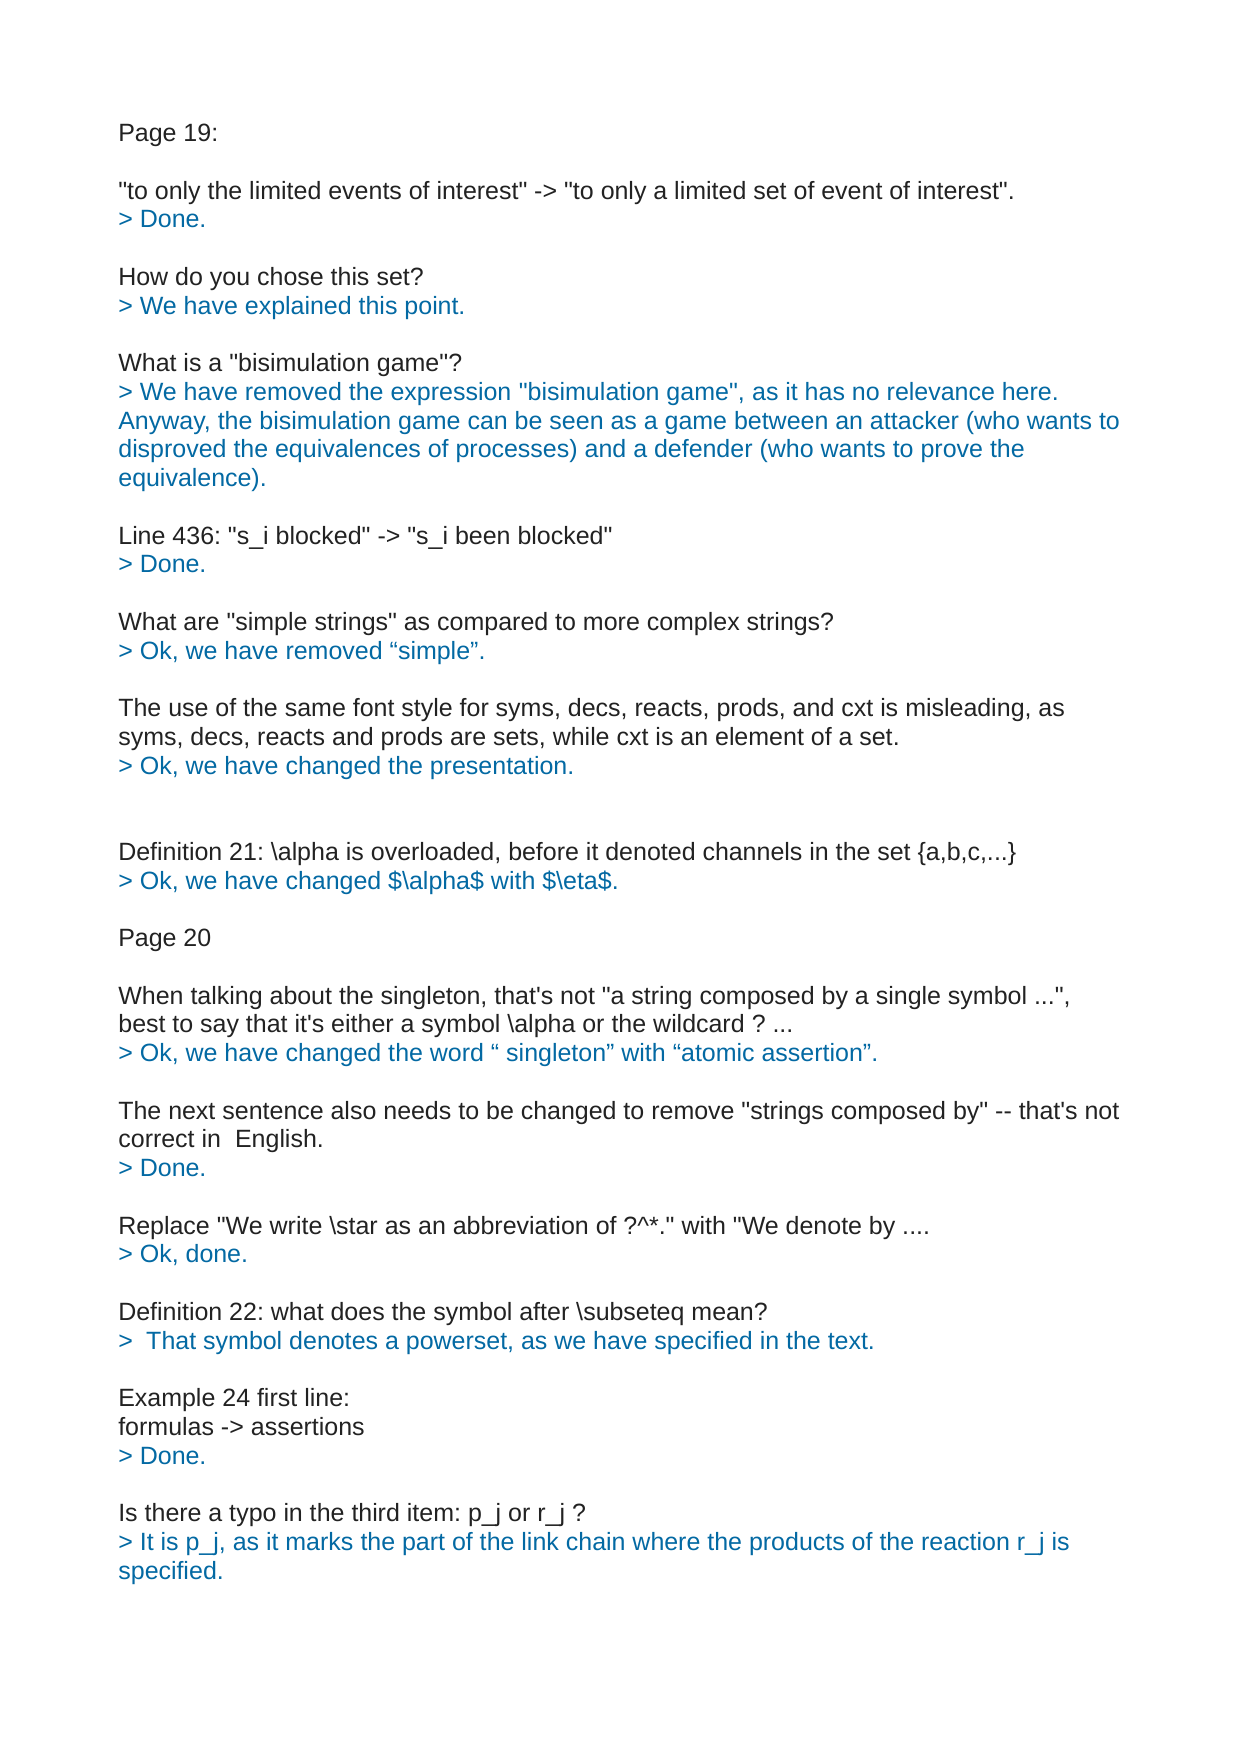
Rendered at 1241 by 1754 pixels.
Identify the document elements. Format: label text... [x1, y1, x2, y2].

text > We have explained this point. [118, 291, 1122, 319]
text The next sentence also needs to be changed to remove "strings composed by" -- that's not correct in English. [118, 1067, 1122, 1153]
text Page 20 [118, 894, 1122, 981]
text > Ok, we have removed “simple”. [118, 636, 1122, 664]
text > Done. [118, 1153, 1122, 1182]
text When talking about the singleton, that's not "a string composed by a single symbol ...", best to say that it's either a symbol \alpha or the wildcard ? ... [118, 981, 1122, 1038]
text The use of the same font style for syms, decs, reacts, prods, and cxt is misleading, as syms, decs, reacts and prods are sets, while cxt is an element of a set. [118, 664, 1122, 751]
text > Done. [118, 1441, 1122, 1469]
text > Done. [118, 204, 1122, 233]
text > Ok, we have changed the word “ singleton” with “atomic assertion”. [118, 1038, 1122, 1067]
text > Done. [118, 549, 1122, 578]
text What is a "bisimulation game"? > We have removed the expression "bisimulation game", as it has no relevance here. [118, 319, 1122, 406]
text Replace "We write \star as an abbreviation of ?^*." with "We denote by .... [118, 1182, 1122, 1239]
text Line 436: "s_i blocked" -> "s_i been blocked" [118, 521, 1122, 549]
text > Ok, done. Definition 22: what does the symbol after \subseteq mean? [118, 1239, 1122, 1326]
text What are "simple strings" as compared to more complex strings? [118, 578, 1122, 636]
text > Ok, we have changed the presentation. [118, 751, 1122, 779]
text Anyway, the bisimulation game can be seen as a game between an attacker (who wants to disproved the equivalences of processes) and a defender (who wants to prove the equivalence). [118, 406, 1122, 492]
text Definition 21: \alpha is overloaded, before it denoted channels in the set {a,b,c,...} > Ok, we have changed $\alpha$ with $\eta$. [118, 808, 1122, 894]
text Is there a typo in the third item: p_j or r_j ? > It is p_j, as it marks the part of the link chain where the products of the reaction r_j is specified. [118, 1469, 1122, 1584]
text Page 19: [118, 118, 1122, 176]
text "to only the limited events of interest" -> "to only a limited set of event of interest". [118, 176, 1122, 204]
text > That symbol denotes a powerset, as we have specified in the text. Example 24 first line: formulas -> assertions [118, 1326, 1122, 1441]
text How do you chose this set? [118, 233, 1122, 291]
